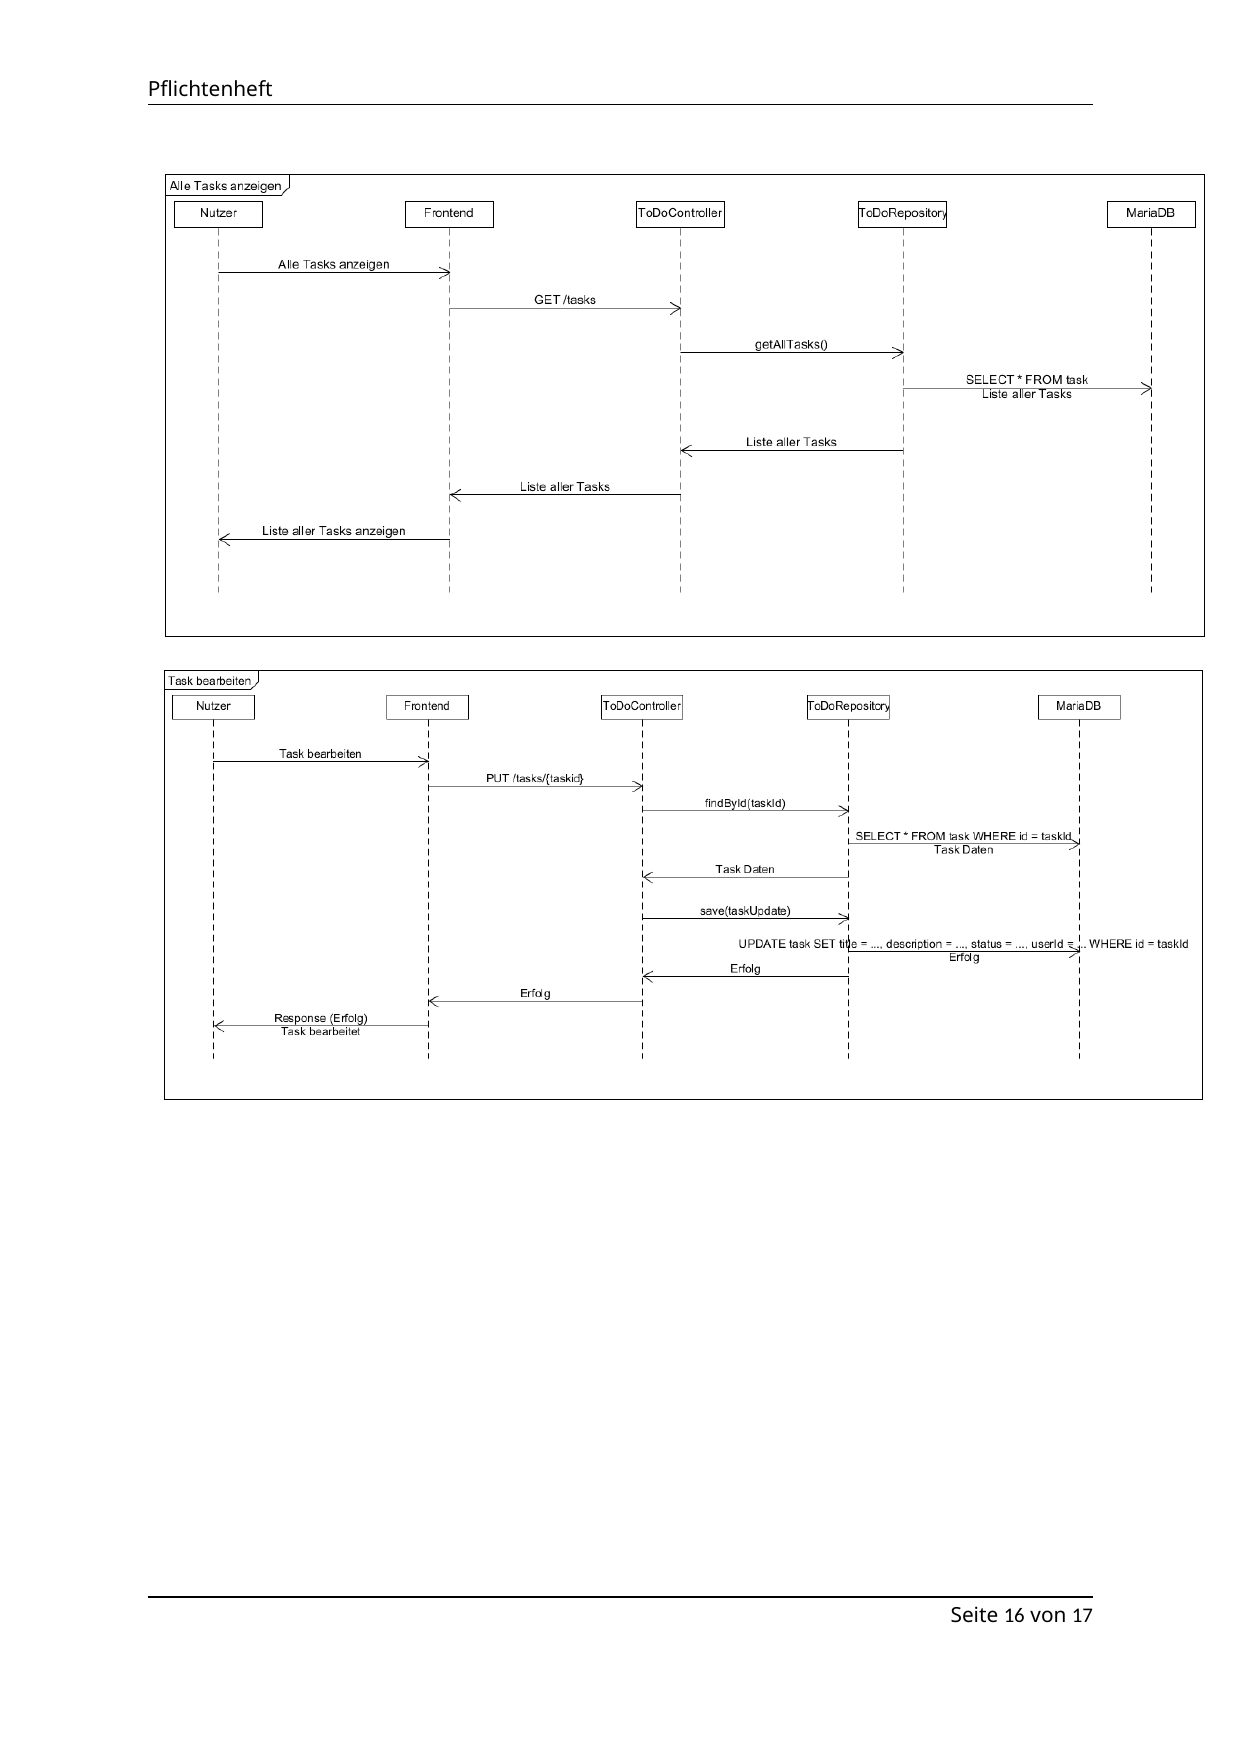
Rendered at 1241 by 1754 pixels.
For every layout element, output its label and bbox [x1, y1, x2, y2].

picture [147, 156, 1222, 1116]
